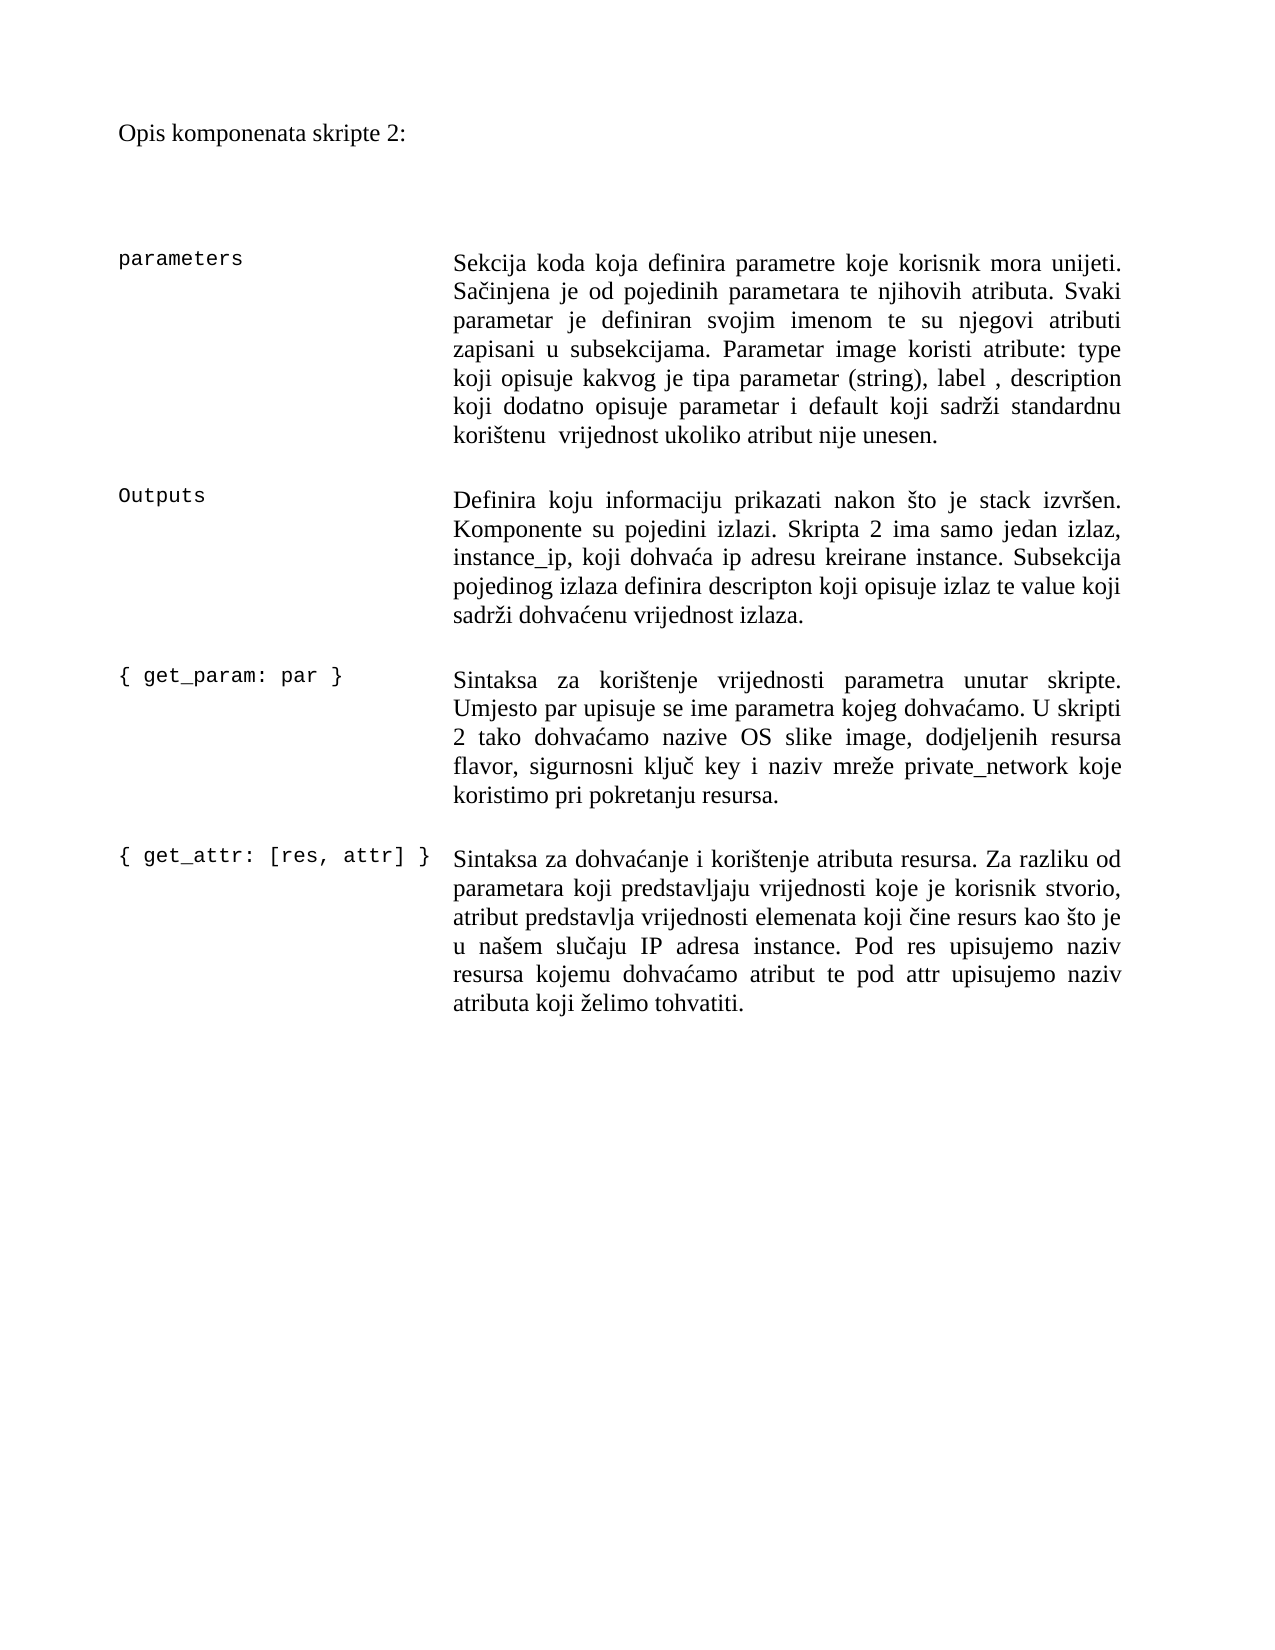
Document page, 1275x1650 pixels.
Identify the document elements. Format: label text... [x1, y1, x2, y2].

table_cell { get_param: par } [118, 665, 453, 844]
table_cell Definira koju informaciju prikazati nakon što je stack izvršen. Komponente su pojedini izlazi. Skripta 2 ima samo jedan izlaz, instance_ip, koji dohvaća ip adresu kreirane instance. Subsekcija pojedinog izlaza definira descripton koji opisuje izlaz te value koji sadrži dohvaćenu vrijednost izlaza. [453, 485, 1122, 665]
table_header Sekcija koda koja definira parametre koje korisnik mora unijeti. Sačinjena je od pojedinih parametara te njihovih atributa. Svaki parametar je definiran svojim imenom te su njegovi atributi zapisani u subsekcijama. Parametar image koristi atribute: type koji opisuje kakvog je tipa parametar (string), label , description koji dodatno opisuje parametar i default koji sadrži standardnu korištenu vrijednost ukoliko atribut nije unesen. [453, 248, 1122, 485]
table_cell { get_attr: [res, attr] } [118, 845, 453, 1053]
table_cell Sintaksa za korištenje vrijednosti parametra unutar skripte. Umjesto par upisuje se ime parametra kojeg dohvaćamo. U skripti 2 tako dohvaćamo nazive OS slike image, dodjeljenih resursa flavor, sigurnosni ključ key i naziv mreže private_network koje koristimo pri pokretanju resursa. [453, 665, 1122, 844]
table_cell Outputs [118, 485, 453, 665]
table_header parameters [118, 248, 453, 485]
table_cell Sintaksa za dohvaćanje i korištenje atributa resursa. Za razliku od parametara koji predstavljaju vrijednosti koje je korisnik stvorio, atribut predstavlja vrijednosti elemenata koji čine resurs kao što je u našem slučaju IP adresa instance. Pod res upisujemo naziv resursa kojemu dohvaćamo atribut te pod attr upisujemo naziv atributa koji želimo tohvatiti. [453, 845, 1122, 1053]
text Opis komponenata skripte 2: [118, 118, 1157, 147]
